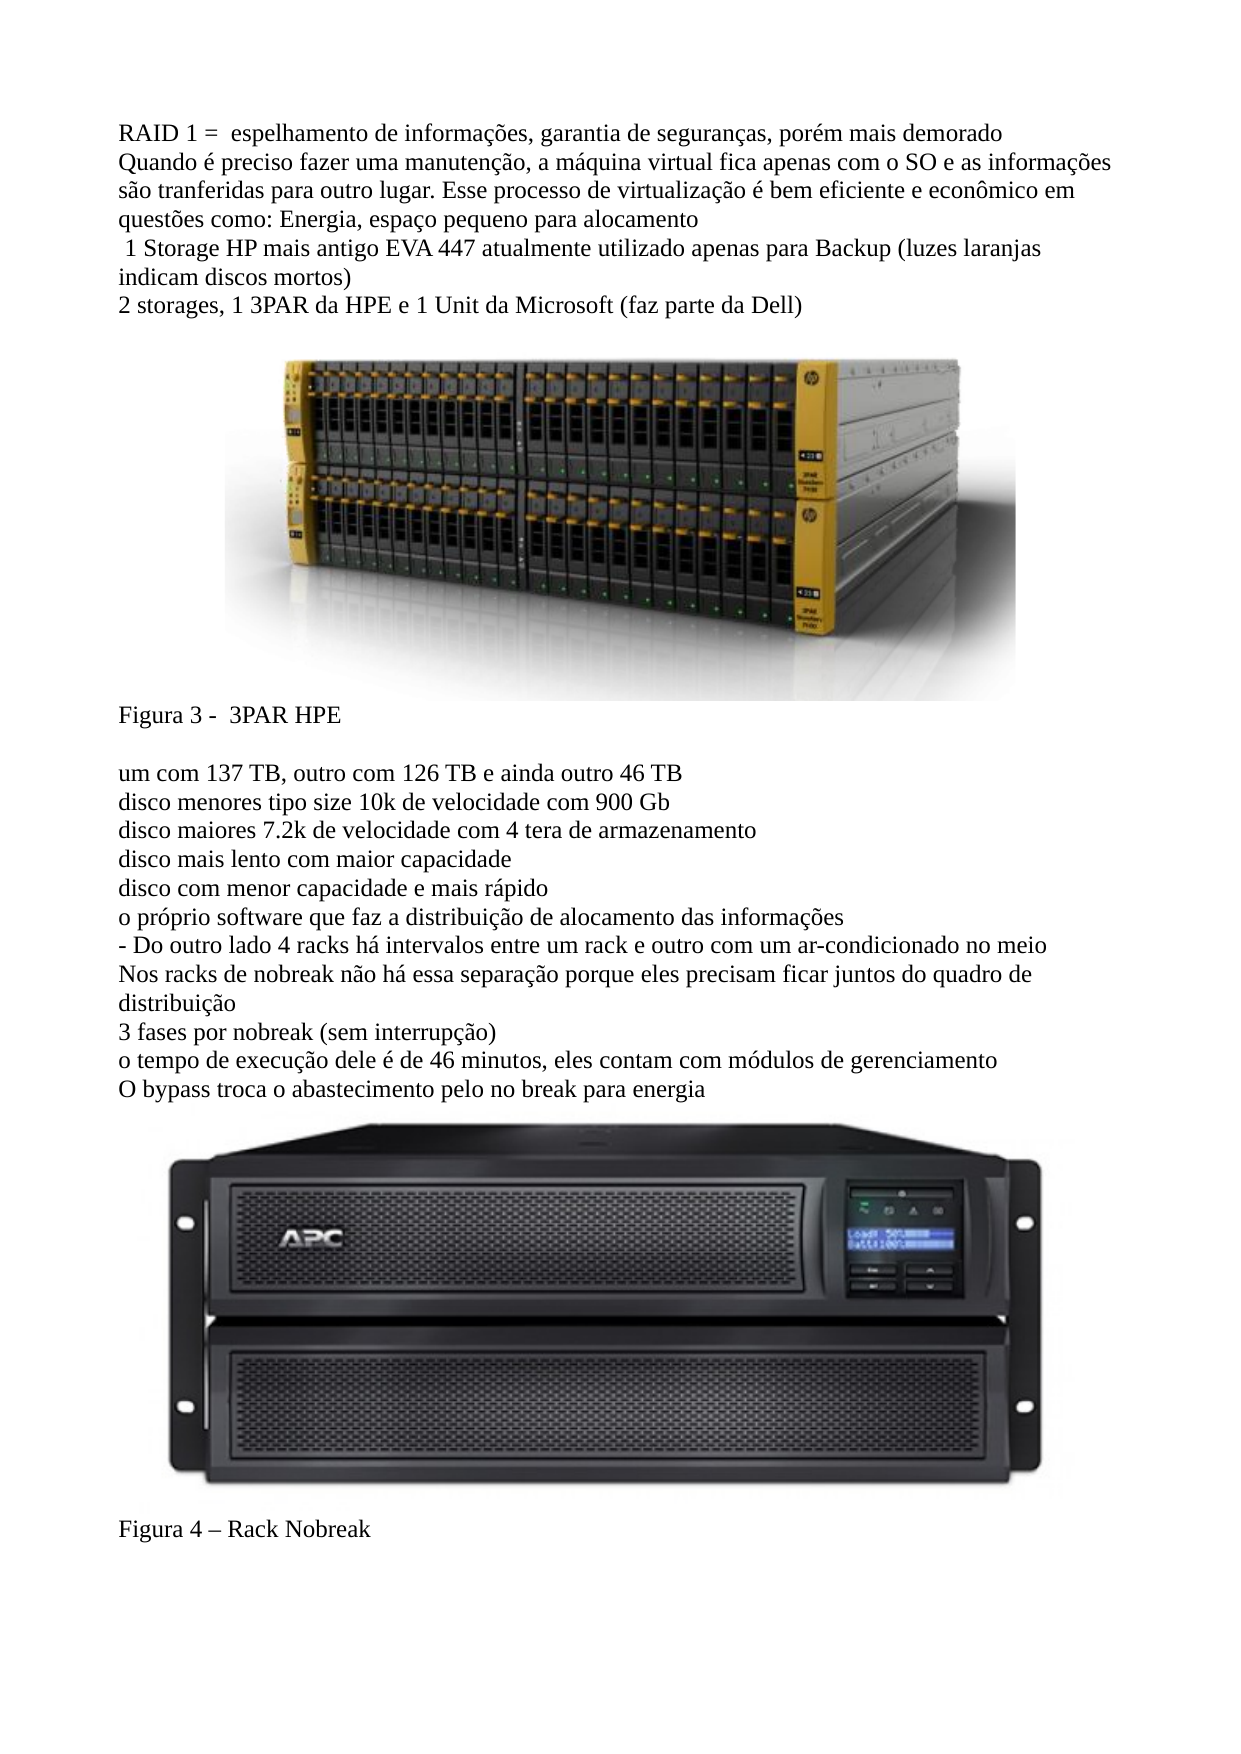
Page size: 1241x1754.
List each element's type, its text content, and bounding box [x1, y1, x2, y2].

text disco mais lento com maior capacidade [118, 844, 1122, 873]
text disco maiores 7.2k de velocidade com 4 tera de armazenamento [118, 816, 1122, 844]
text 1 Storage HP mais antigo EVA 447 atualmente utilizado apenas para Backup (luzes laranjas indicam discos mortos) [118, 233, 1122, 291]
text um com 137 TB, outro com 126 TB e ainda outro 46 TB [118, 758, 1122, 787]
picture [137, 1103, 1075, 1514]
text 3 fases por nobreak (sem interrupção) [118, 1017, 1122, 1046]
text disco menores tipo size 10k de velocidade com 900 Gb [118, 787, 1122, 816]
text disco com menor capacidade e mais rápido [118, 873, 1122, 902]
text RAID 1 = espelhamento de informações, garantia de seguranças, porém mais demorado [118, 118, 1122, 147]
text Figura 3 - 3PAR HPE [118, 319, 1122, 729]
text 2 storages, 1 3PAR da HPE e 1 Unit da Microsoft (faz parte da Dell) [118, 291, 1122, 319]
text O bypass troca o abastecimento pelo no break para energia [118, 1074, 1122, 1103]
text - Do outro lado 4 racks há intervalos entre um rack e outro com um ar-condicionado no meio [118, 931, 1122, 959]
text Nos racks de nobreak não há essa separação porque eles precisam ficar juntos do quadro de distribuição [118, 959, 1122, 1017]
text Figura 4 – Rack Nobreak [118, 1103, 1122, 1543]
text o próprio software que faz a distribuição de alocamento das informações [118, 902, 1122, 931]
text o tempo de execução dele é de 46 minutos, eles contam com módulos de gerenciamento [118, 1046, 1122, 1074]
picture [224, 319, 1016, 701]
text Quando é preciso fazer uma manutenção, a máquina virtual fica apenas com o SO e as informações são tranferidas para outro lugar. Esse processo de virtualização é bem eficiente e econômico em questões como: Energia, espaço pequeno para alocamento [118, 147, 1122, 233]
